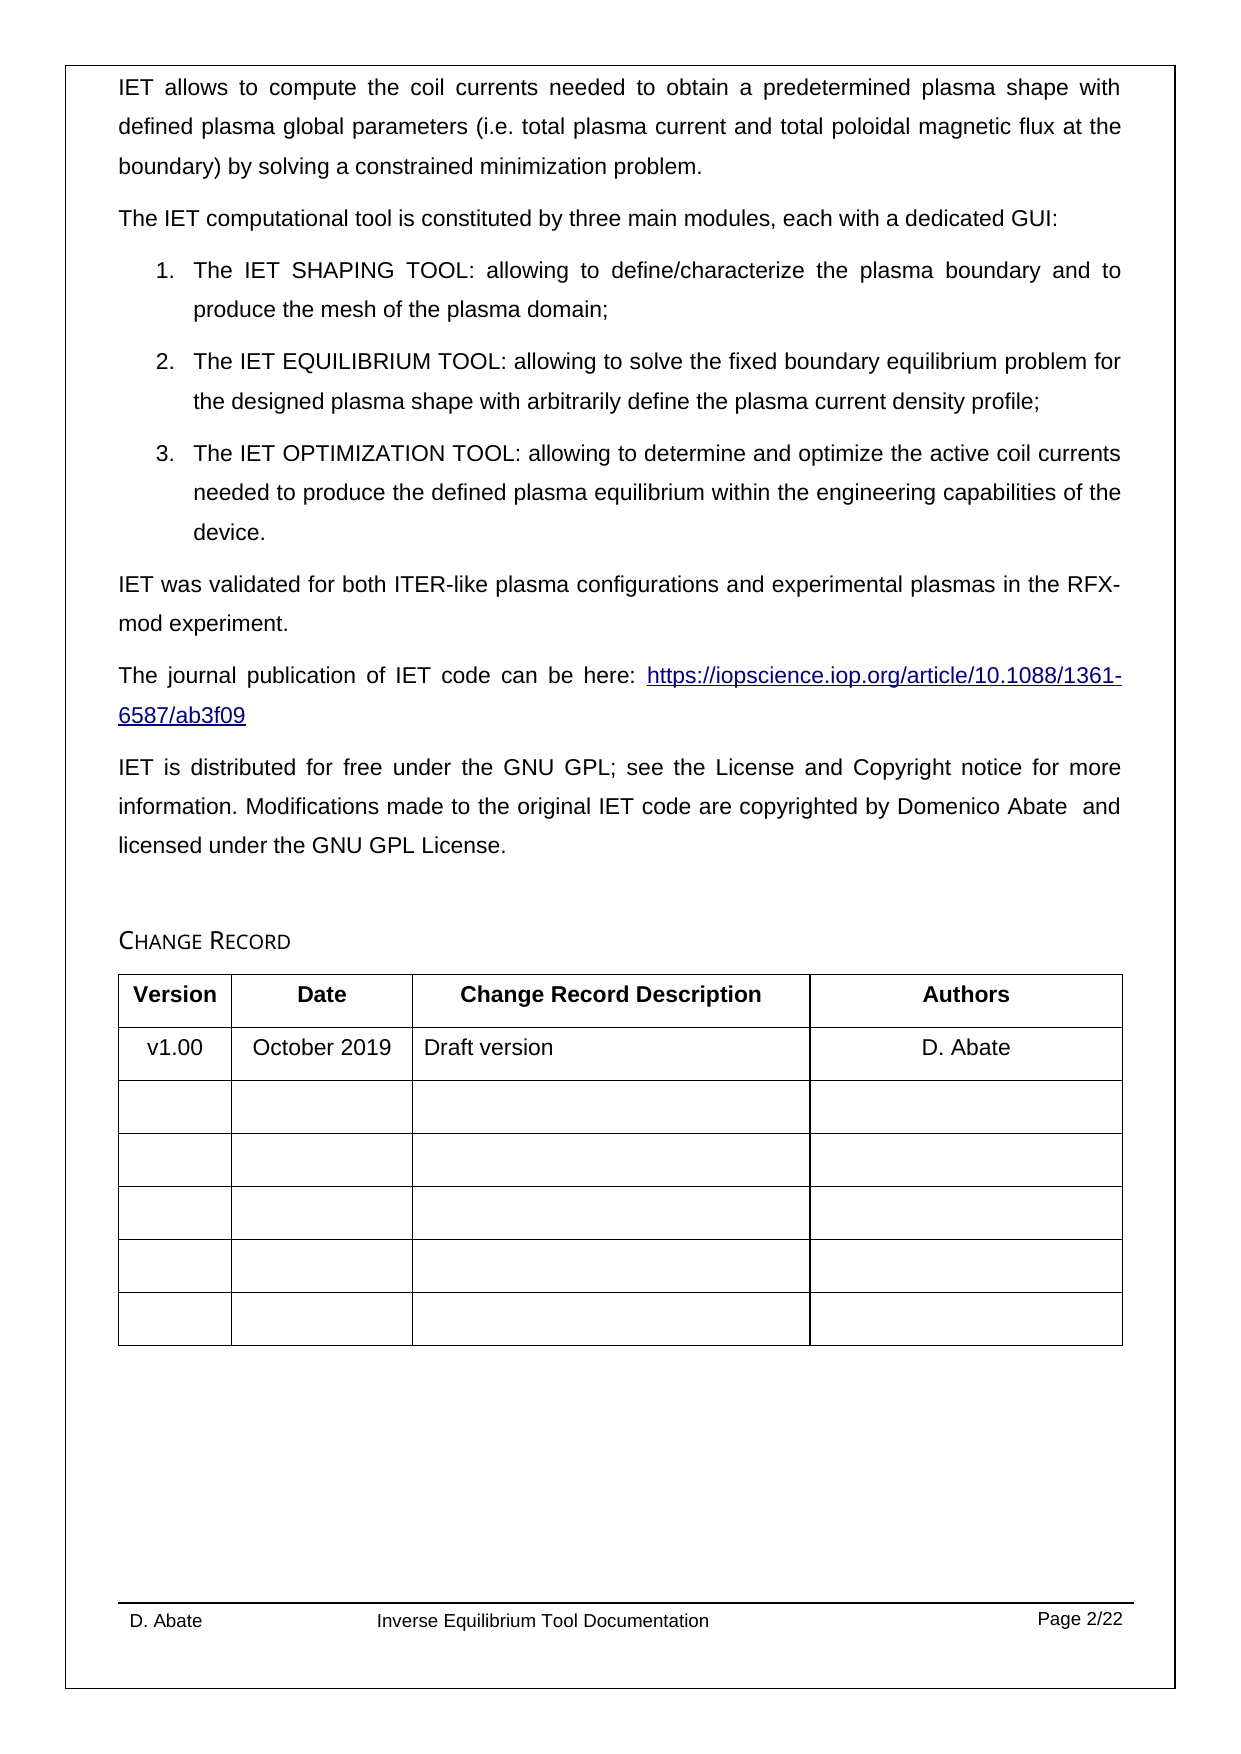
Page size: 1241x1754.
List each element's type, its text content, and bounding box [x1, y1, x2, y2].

table_cell D. Abate [811, 1028, 1122, 1080]
table_cell [413, 1134, 809, 1186]
table_header Version [119, 975, 231, 1027]
text IET was validated for both ITER-like plasma configurations and experimental plasmas in the RFX-mod experiment. [118, 571, 1122, 636]
list The IET SHAPING TOOL: allowing to define/characterize the plasma boundary and to produce the mesh of the plasma domain; [156, 257, 1122, 323]
table_cell [811, 1134, 1122, 1186]
text The journal publication of IET code can be here: https://iopscience.iop.org/article/10.1088/1361-6587/ab3f09 [118, 662, 1122, 728]
table_cell [811, 1240, 1122, 1292]
table_cell [119, 1187, 231, 1239]
table_cell [811, 1293, 1122, 1345]
table_cell [413, 1081, 809, 1133]
table_cell [119, 1081, 231, 1133]
table_cell [413, 1187, 809, 1239]
text The IET computational tool is constituted by three main modules, each with a dedicated GUI: [118, 205, 1122, 231]
table_cell [232, 1240, 412, 1292]
subtitle Change Record [118, 923, 1122, 957]
list The IET EQUILIBRIUM TOOL: allowing to solve the fixed boundary equilibrium problem for the designed plasma shape with arbitrarily define the plasma current density profile; [156, 348, 1122, 414]
table_cell [811, 1081, 1122, 1133]
table_header Change Record Description [413, 975, 809, 1027]
table_cell [413, 1240, 809, 1292]
table_cell [232, 1187, 412, 1239]
table_cell Draft version [413, 1028, 809, 1080]
list The IET OPTIMIZATION TOOL: allowing to determine and optimize the active coil currents needed to produce the defined plasma equilibrium within the engineering capabilities of the device. [156, 440, 1122, 545]
table_cell [232, 1134, 412, 1186]
table_cell [811, 1187, 1122, 1239]
table_cell [119, 1293, 231, 1345]
table_cell v1.00 [119, 1028, 231, 1080]
table_cell [119, 1134, 231, 1186]
text IET is distributed for free under the GNU GPL; see the License and Copyright notice for more information. Modifications made to the original IET code are copyrighted by Domenico Abate and licensed under the GNU GPL License. [118, 753, 1122, 859]
table_header Authors [811, 975, 1122, 1027]
table_header Date [232, 975, 412, 1027]
table_cell [413, 1293, 809, 1345]
text IET allows to compute the coil currents needed to obtain a predetermined plasma shape with defined plasma global parameters (i.e. total plasma current and total poloidal magnetic flux at the boundary) by solving a constrained minimization problem. [118, 74, 1122, 179]
table_cell [119, 1240, 231, 1292]
table_cell October 2019 [232, 1028, 412, 1080]
table_cell [232, 1081, 412, 1133]
table_cell [232, 1293, 412, 1345]
